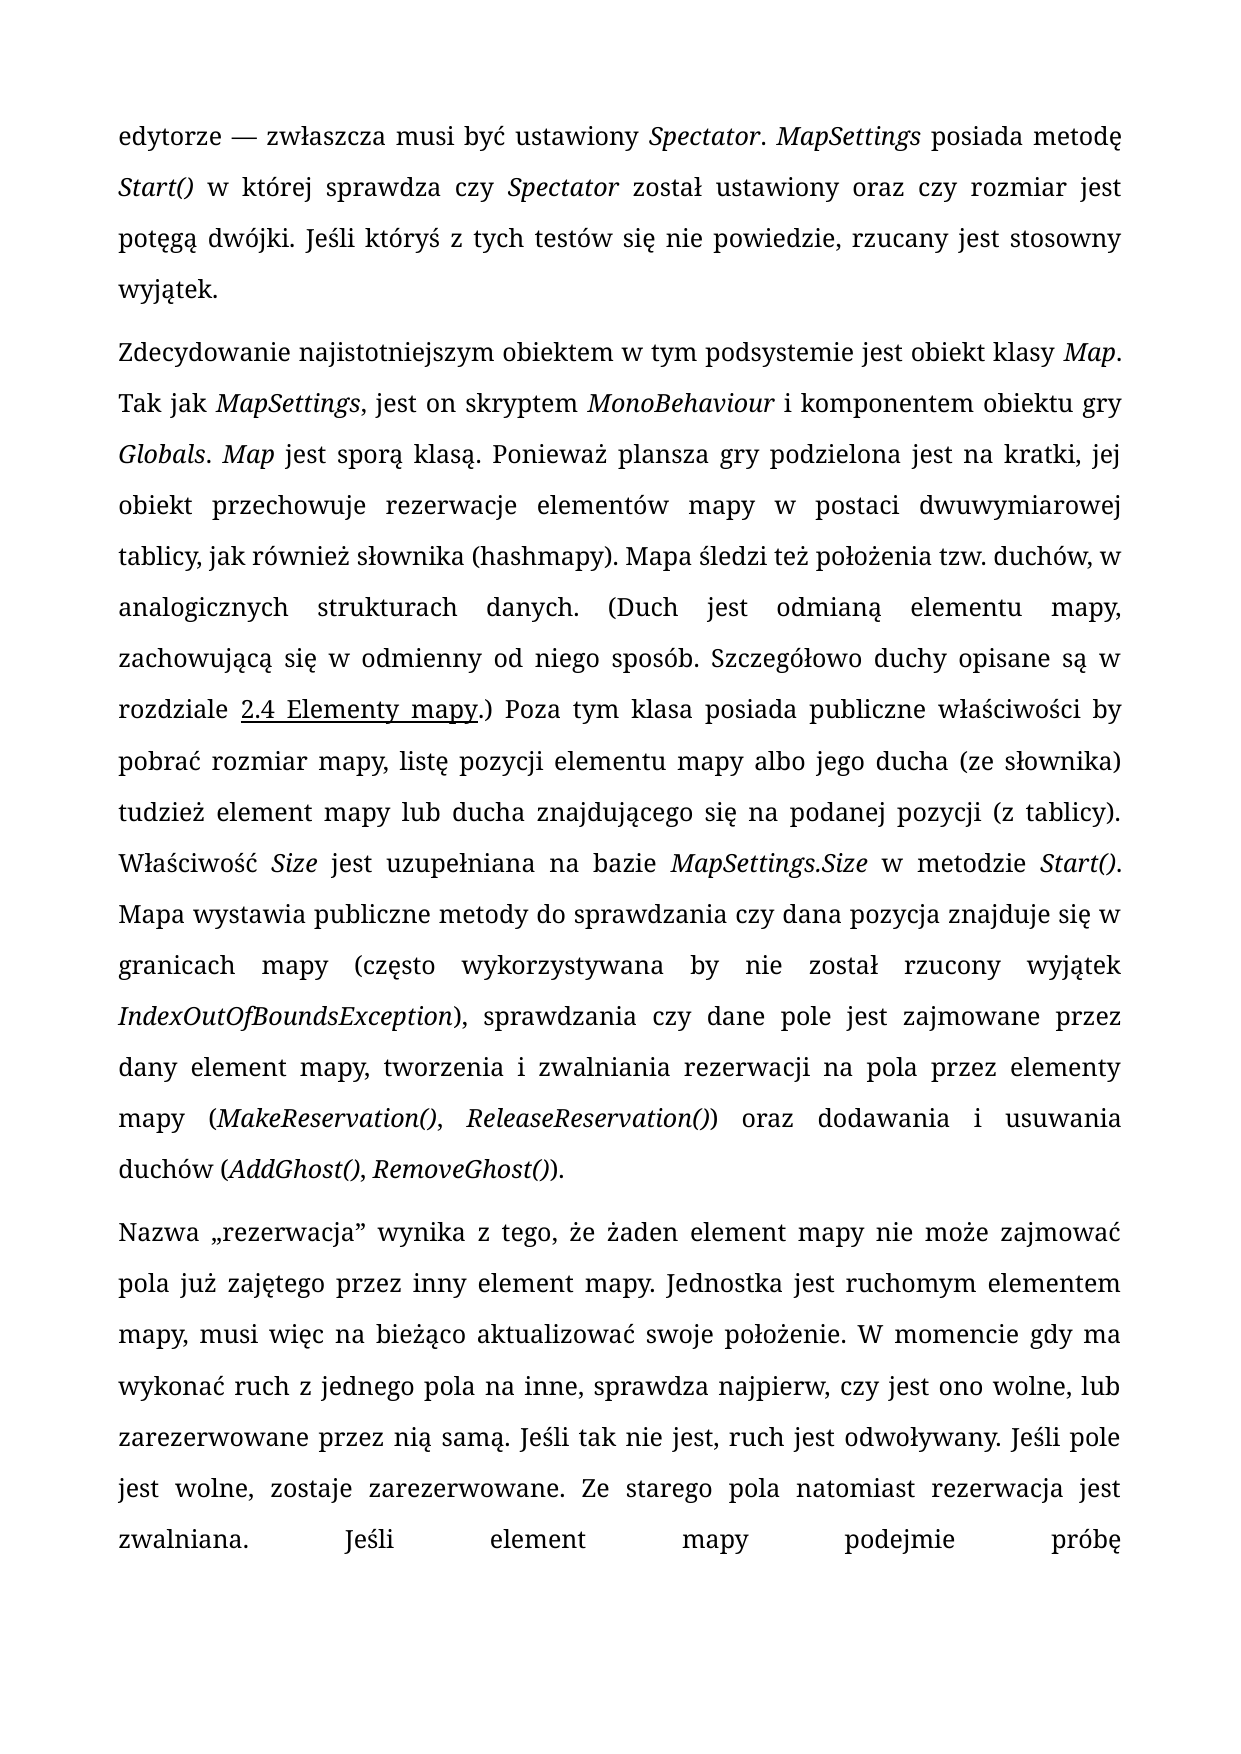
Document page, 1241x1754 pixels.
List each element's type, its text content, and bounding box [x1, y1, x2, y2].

text Nazwa „rezerwacja” wynika z tego, że żaden element mapy nie może zajmować pola już zajętego przez inny element mapy. Jednostka jest ruchomym elementem mapy, musi więc na bieżąco aktualizować swoje położenie. W momencie gdy ma wykonać ruch z jednego pola na inne, sprawdza najpierw, czy jest ono wolne, lub zarezerwowane przez nią samą. Jeśli tak nie jest, ruch jest odwoływany. Jeśli pole jest wolne, zostaje zarezerwowane. Ze starego pola natomiast rezerwacja jest zwalniana. Jeśli element mapy podejmie próbę [118, 1215, 1122, 1555]
text Zdecydowanie najistotniejszym obiektem w tym podsystemie jest obiekt klasy Map. Tak jak MapSettings, jest on skryptem MonoBehaviour i komponentem obiektu gry Globals. Map jest sporą klasą. Ponieważ plansza gry podzielona jest na kratki, jej obiekt przechowuje rezerwacje elementów mapy w postaci dwuwymiarowej tablicy, jak również słownika (hashmapy). Mapa śledzi też położenia tzw. duchów, w analogicznych strukturach danych. (Duch jest odmianą elementu mapy, zachowującą się w odmienny od niego sposób. Szczegółowo duchy opisane są w rozdziale 2.4 Elementy mapy.) Poza tym klasa posiada publiczne właściwości by pobrać rozmiar mapy, listę pozycji elementu mapy albo jego ducha (ze słownika) tudzież element mapy lub ducha znajdującego się na podanej pozycji (z tablicy). Właściwość Size jest uzupełniana na bazie MapSettings.Size w metodzie Start(). Mapa wystawia publiczne metody do sprawdzania czy dana pozycja znajduje się w granicach mapy (często wykorzystywana by nie został rzucony wyjątek IndexOutOfBoundsException), sprawdzania czy dane pole jest zajmowane przez dany element mapy, tworzenia i zwalniania rezerwacji na pola przez elementy mapy (MakeReservation(), ReleaseReservation()) oraz dodawania i usuwania duchów (AddGhost(), RemoveGhost()). [118, 335, 1122, 1186]
text edytorze — zwłaszcza musi być ustawiony Spectator. MapSettings posiada metodę Start() w której sprawdza czy Spectator został ustawiony oraz czy rozmiar jest potęgą dwójki. Jeśli któryś z tych testów się nie powiedzie, rzucany jest stosowny wyjątek. [118, 118, 1122, 305]
